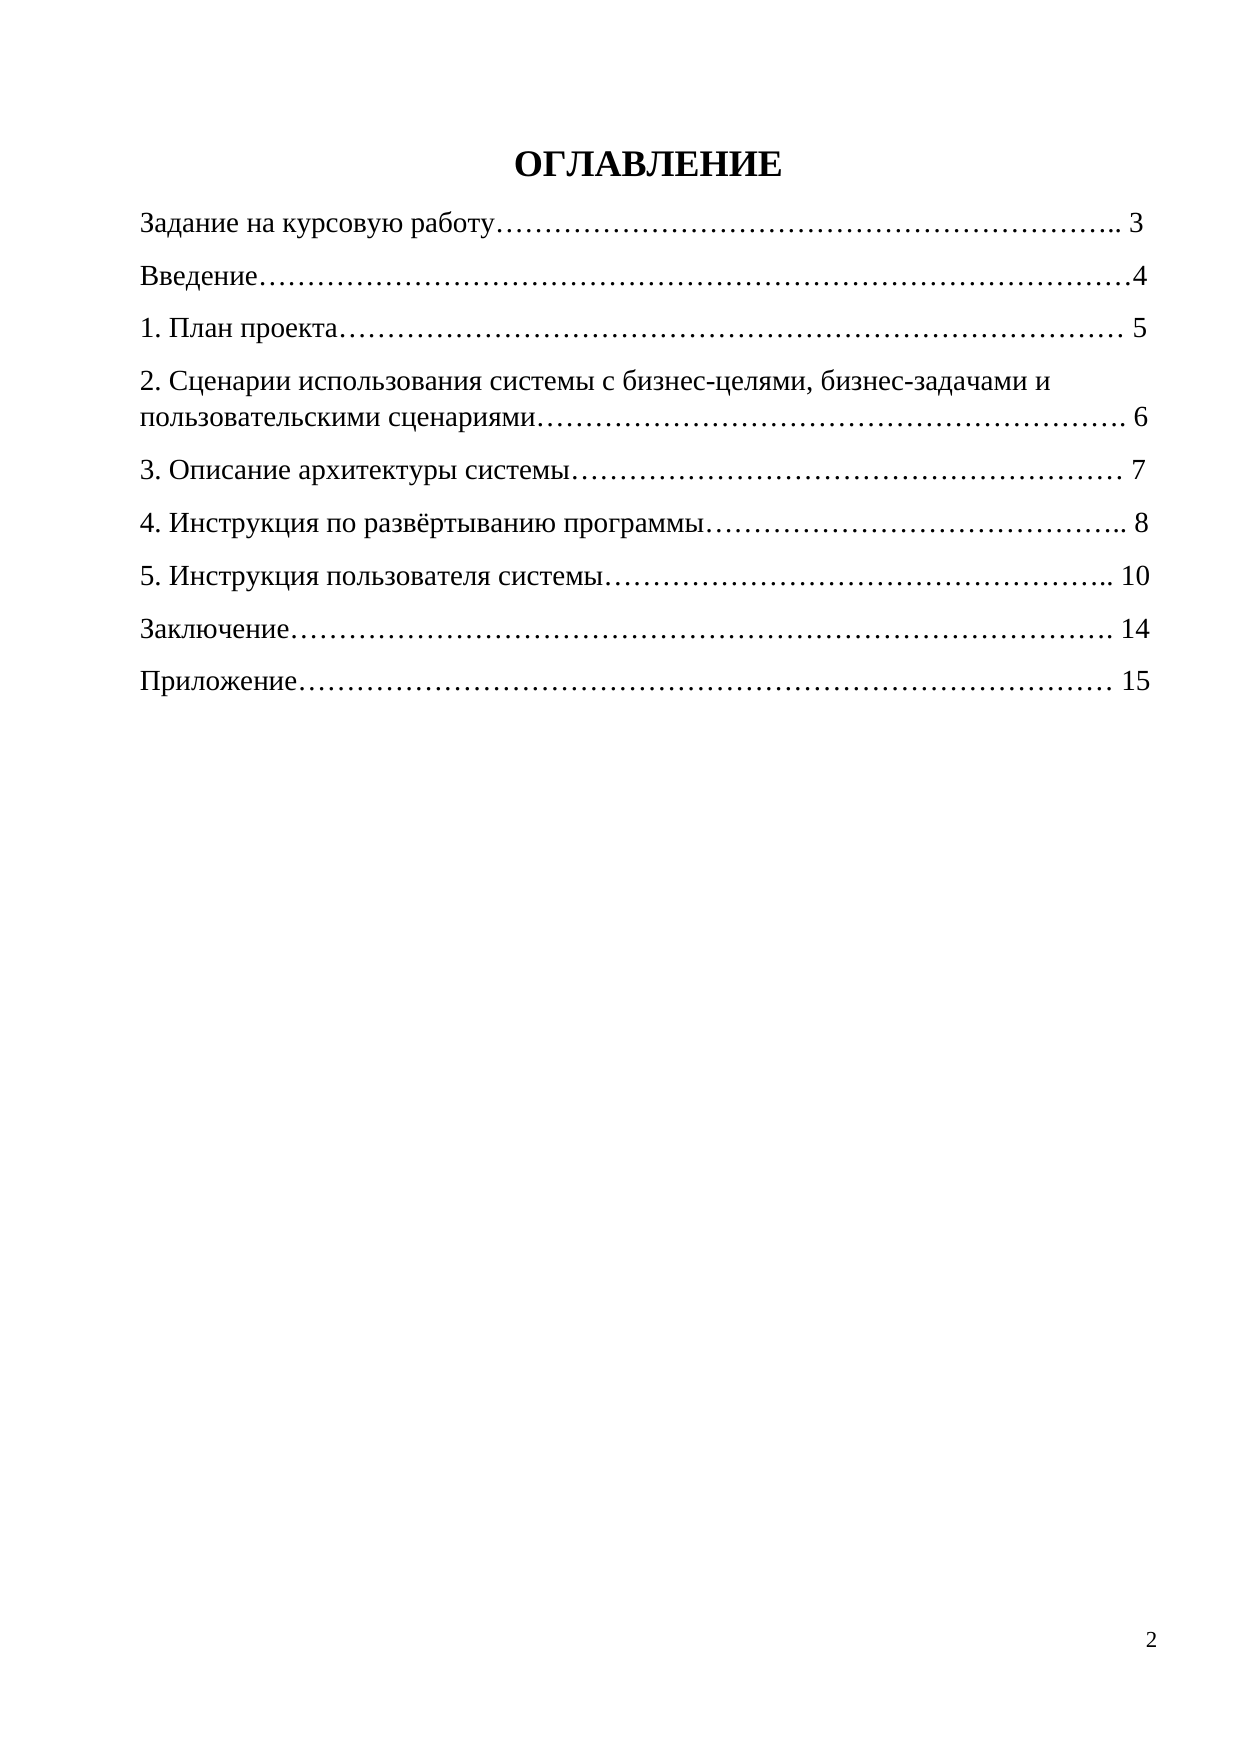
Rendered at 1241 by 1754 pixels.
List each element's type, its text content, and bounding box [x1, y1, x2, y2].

text ОГЛАВЛЕНИЕ [139, 142, 1157, 185]
text Приложение………………………………………………………………………… 15 [139, 663, 1157, 697]
text Введение………………………………………………………………………………4 [139, 258, 1157, 291]
text 5. Инструкция пользователя системы…………………………………………….. 10 [139, 558, 1157, 591]
text Задание на курсовую работу……………………………………………………….. 3 [139, 205, 1157, 238]
text 1. План проекта……………………………………………………………………… 5 [139, 311, 1157, 344]
text Заключение…………………………………………………………………………. 14 [139, 611, 1157, 644]
text 2. Сценарии использования системы с бизнес-целями, бизнес-задачами и пользовательскими сценариями……………………………………………………. 6 [139, 363, 1157, 433]
text 4. Инструкция по развёртыванию программы…………………………………….. 8 [139, 505, 1157, 539]
text 3. Описание архитектуры системы………………………………………………… 7 [139, 452, 1157, 486]
